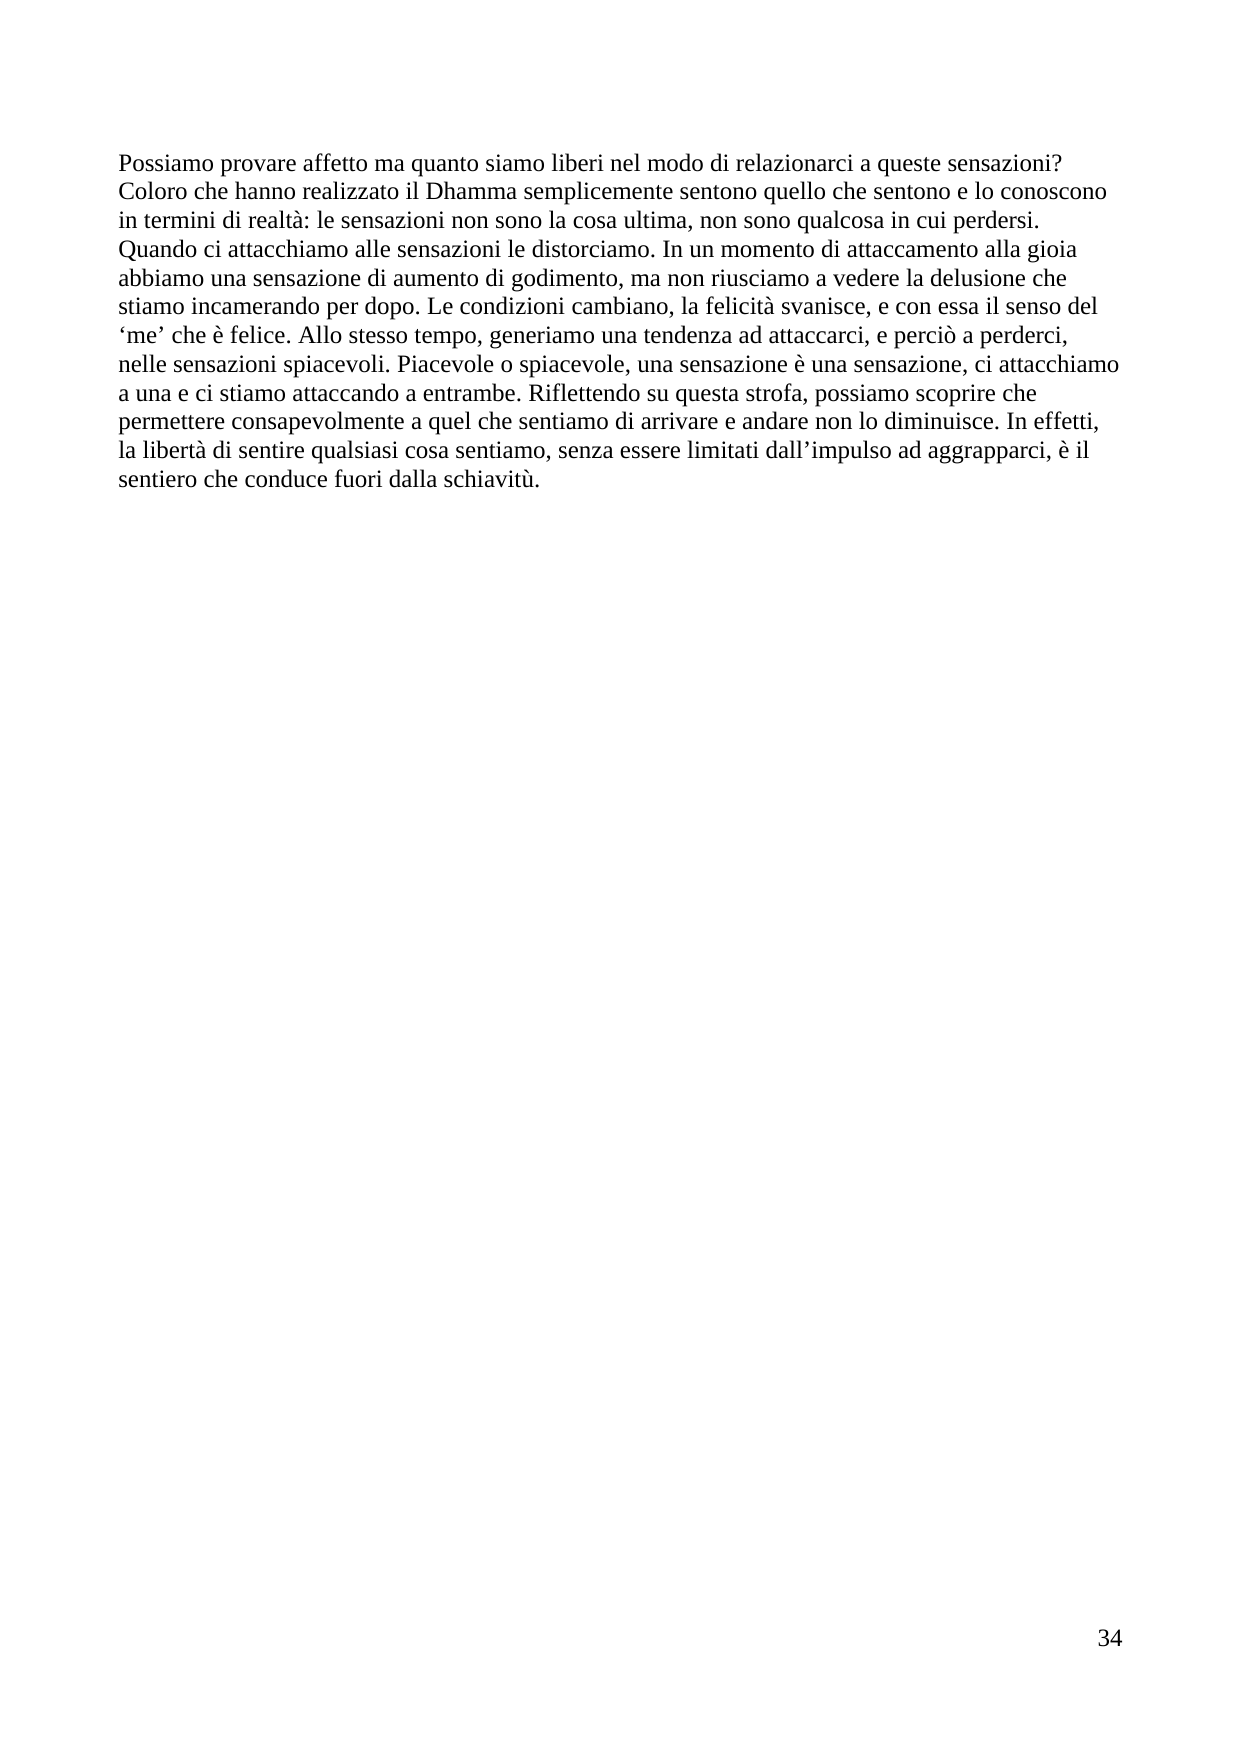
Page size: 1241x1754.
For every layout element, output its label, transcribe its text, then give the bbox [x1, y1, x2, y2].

text Possiamo provare affetto ma quanto siamo liberi nel modo di relazionarci a queste sensazioni? Coloro che hanno realizzato il Dhamma semplicemente sentono quello che sentono e lo conoscono in termini di realtà: le sensazioni non sono la cosa ultima, non sono qualcosa in cui perdersi. Quando ci attacchiamo alle sensazioni le distorciamo. In un momento di attaccamento alla gioia abbiamo una sensazione di aumento di godimento, ma non riusciamo a vedere la delusione che stiamo incamerando per dopo. Le condizioni cambiano, la felicità svanisce, e con essa il senso del ‘me’ che è felice. Allo stesso tempo, generiamo una tendenza ad attaccarci, e perciò a perderci, nelle sensazioni spiacevoli. Piacevole o spiacevole, una sensazione è una sensazione, ci attacchiamo a una e ci stiamo attaccando a entrambe. Riflettendo su questa strofa, possiamo scoprire che permettere consapevolmente a quel che sentiamo di arrivare e andare non lo diminuisce. In effetti, la libertà di sentire qualsiasi cosa sentiamo, senza essere limitati dall’impulso ad aggrapparci, è il sentiero che conduce fuori dalla schiavitù. [118, 148, 1122, 493]
